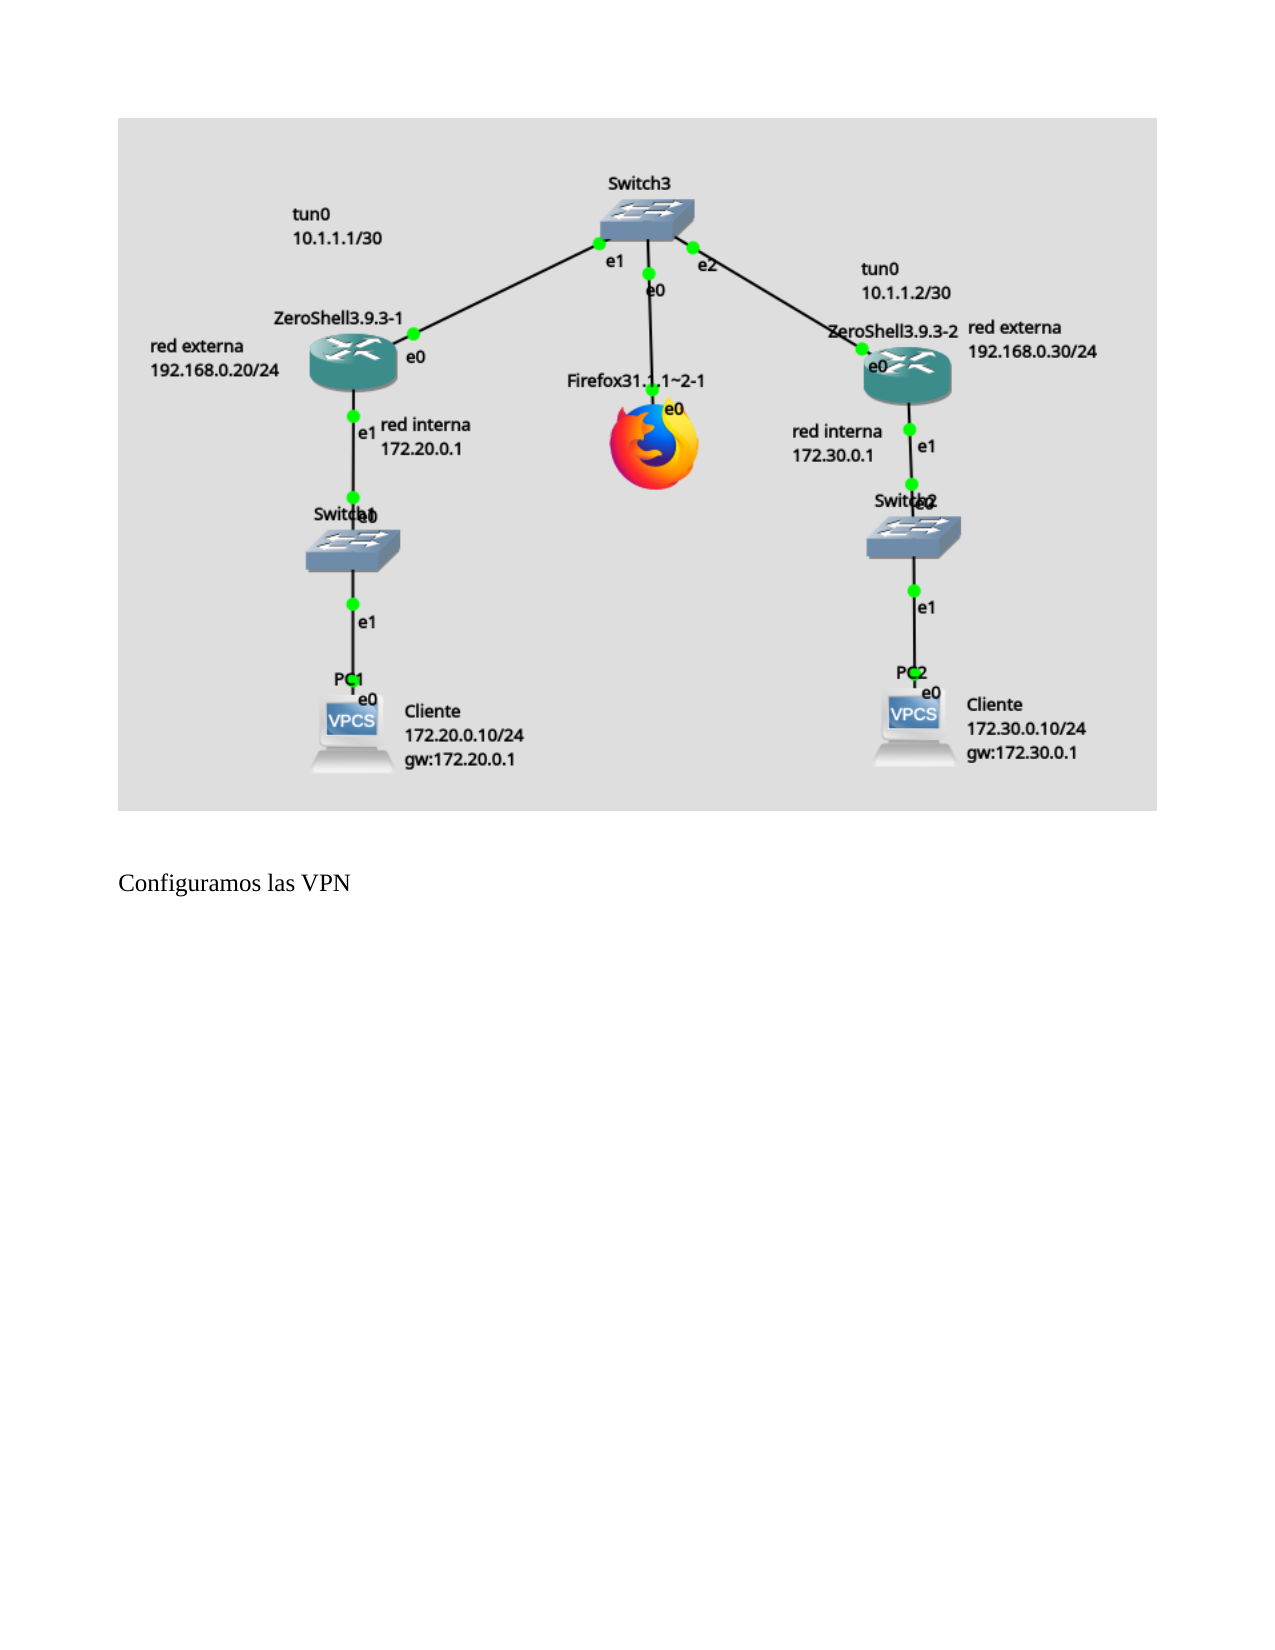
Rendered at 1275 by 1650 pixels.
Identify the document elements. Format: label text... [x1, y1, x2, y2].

picture [118, 118, 1157, 811]
text Configuramos las VPN [118, 868, 1157, 897]
